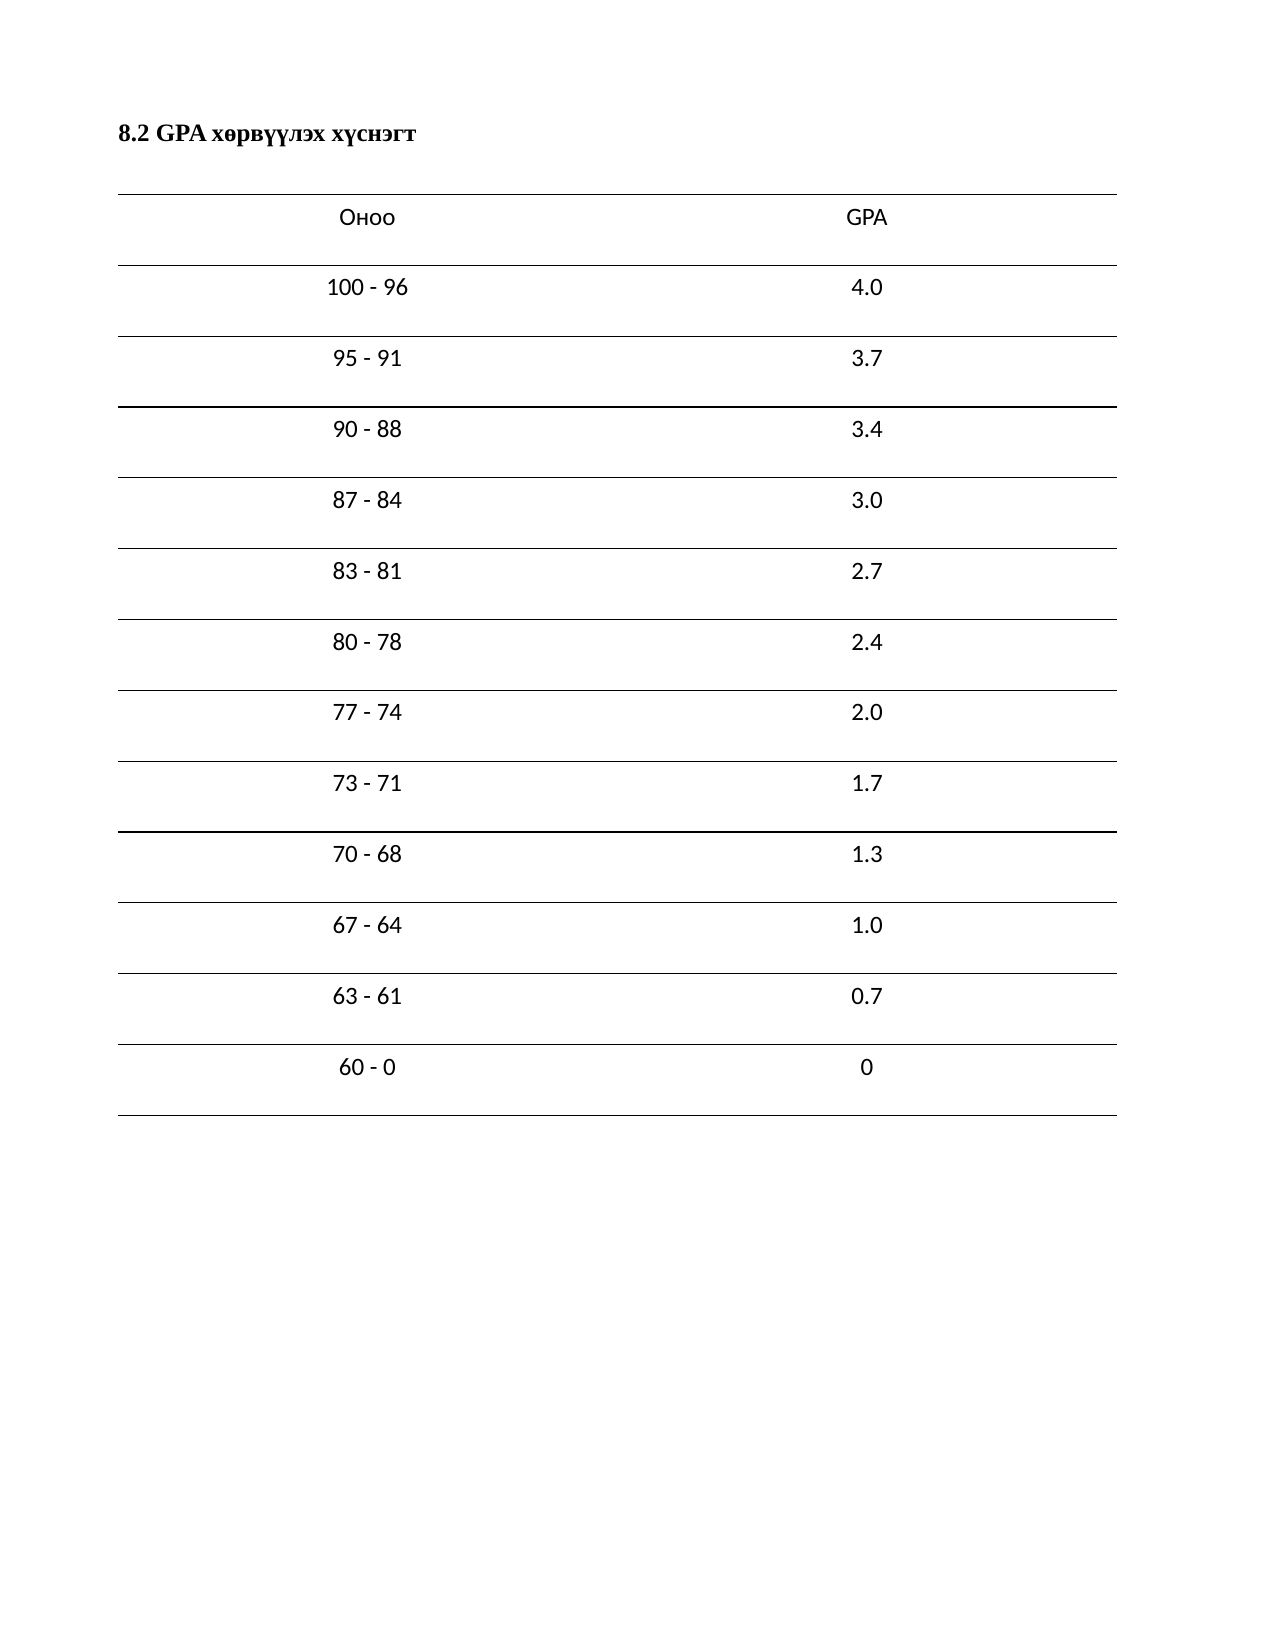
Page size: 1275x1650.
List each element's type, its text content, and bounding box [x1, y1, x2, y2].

table_cell 3.4 [616, 408, 1117, 477]
subtitle 8.2 GPA хөрвүүлэх хүснэгт [118, 118, 1157, 147]
table_header GPA [616, 195, 1117, 265]
table_cell 2.0 [616, 691, 1117, 761]
table_cell 2.4 [616, 620, 1117, 690]
table_cell 3.0 [616, 478, 1117, 548]
table_cell 95 - 91 [118, 337, 616, 406]
table_cell 83 - 81 [118, 549, 616, 619]
table_header Оноо [118, 195, 616, 265]
table_cell 90 - 88 [118, 408, 616, 477]
table_cell 1.7 [616, 762, 1117, 831]
table_cell 60 - 0 [118, 1045, 616, 1115]
table_cell 0 [616, 1045, 1117, 1115]
table_cell 80 - 78 [118, 620, 616, 690]
table_cell 87 - 84 [118, 478, 616, 548]
table_cell 4.0 [616, 266, 1117, 336]
table_cell 100 - 96 [118, 266, 616, 336]
table_cell 0.7 [616, 974, 1117, 1044]
table_cell 2.7 [616, 549, 1117, 619]
table_cell 70 - 68 [118, 833, 616, 902]
table_cell 73 - 71 [118, 762, 616, 831]
table_cell 63 - 61 [118, 974, 616, 1044]
table_cell 67 - 64 [118, 903, 616, 973]
table_cell 3.7 [616, 337, 1117, 406]
table_cell 1.3 [616, 833, 1117, 902]
table_cell 77 - 74 [118, 691, 616, 761]
table_cell 1.0 [616, 903, 1117, 973]
